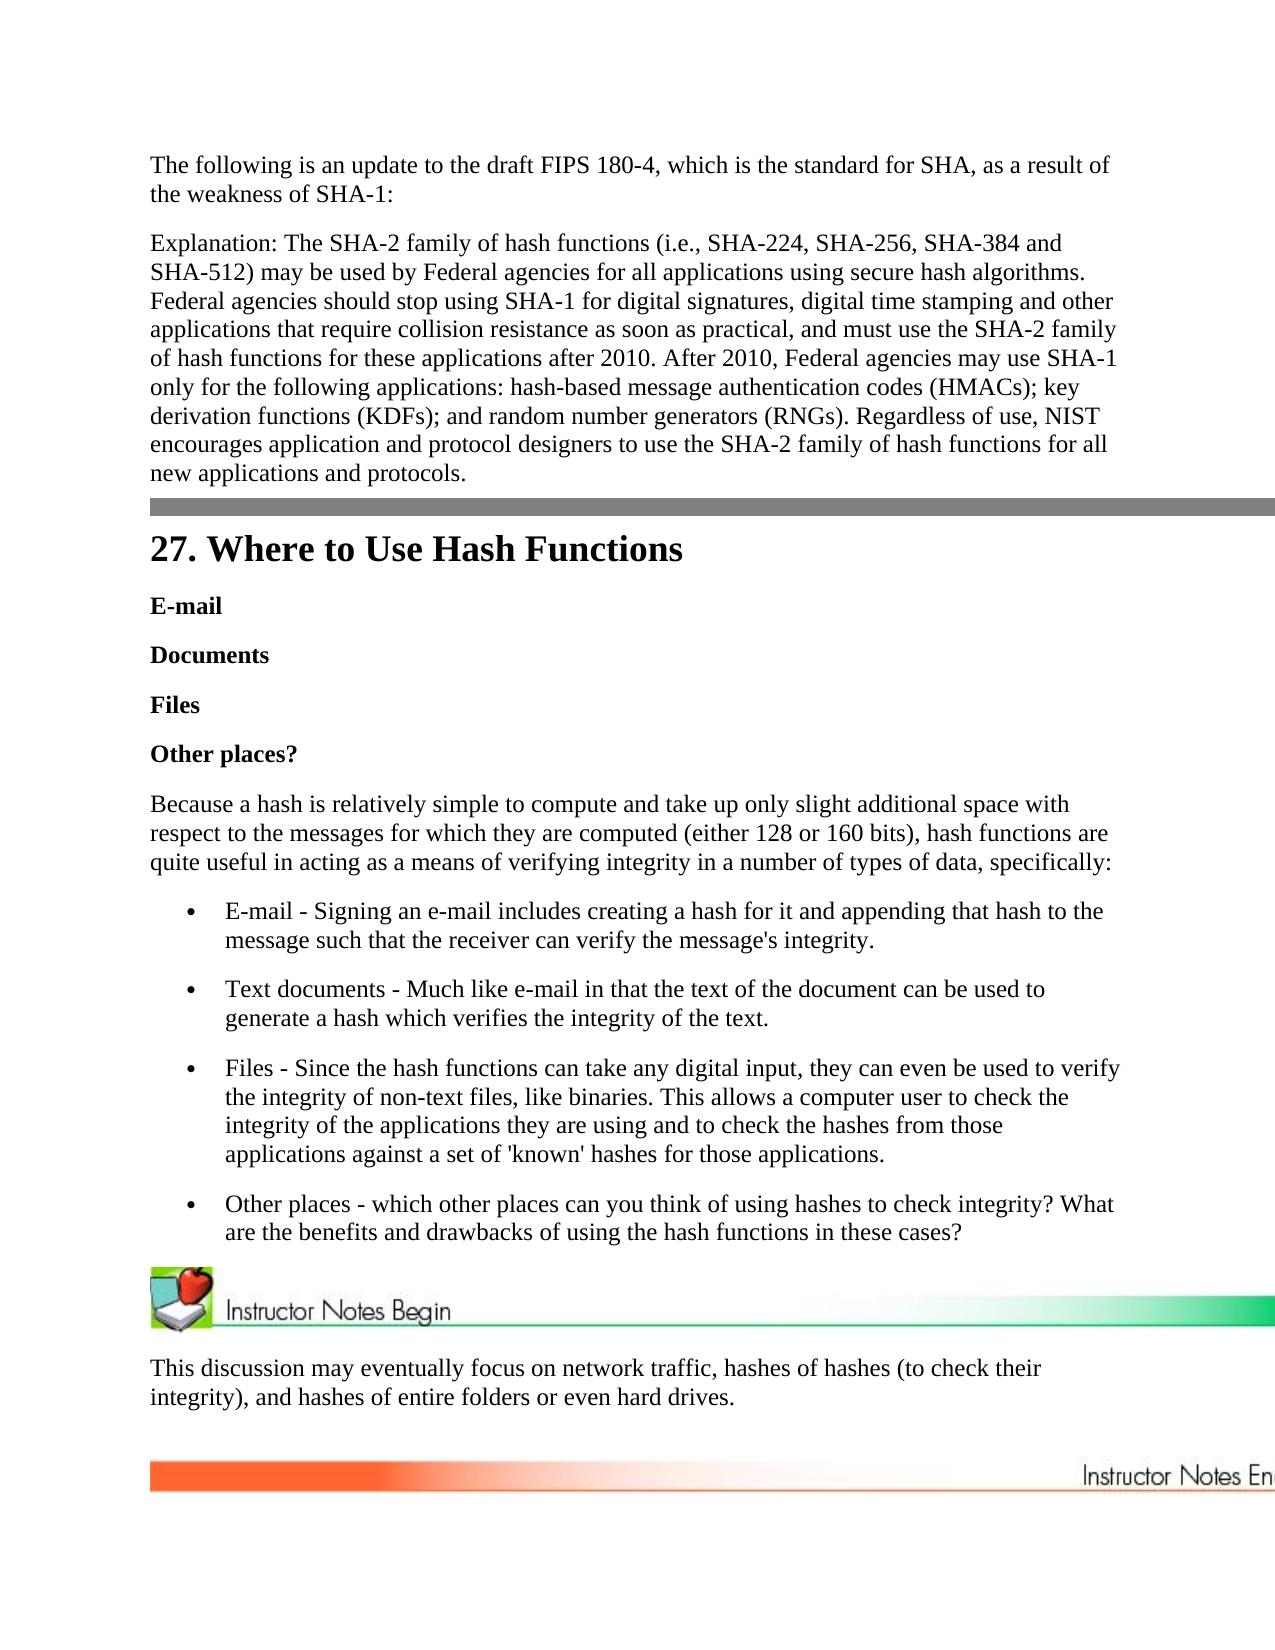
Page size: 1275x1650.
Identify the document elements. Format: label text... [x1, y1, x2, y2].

text This discussion may eventually focus on network traffic, hashes of hashes (to check their integrity), and hashes of entire folders or even hard drives. [150, 1353, 1125, 1411]
list Other places - which other places can you think of using hashes to check integrity? What are the benefits and drawbacks of using the hash functions in these cases? [187, 1189, 1125, 1246]
list Files - Since the hash functions can take any digital input, they can even be used to verify the integrity of non-text files, like binaries. This allows a computer user to check the integrity of the applications they are using and to check the hashes from those applications against a set of 'known' hashes for those applications. [187, 1053, 1125, 1168]
text Files [150, 690, 1125, 719]
text Documents [150, 640, 1125, 669]
subtitle 27. Where to Use Hash Functions [150, 527, 1125, 570]
text The following is an update to the draft FIPS 180-4, which is the standard for SHA, as a result of the weakness of SHA-1: [150, 150, 1125, 207]
list Text documents - Much like e-mail in that the text of the document can be used to generate a hash which verifies the integrity of the text. [187, 974, 1125, 1032]
text Other places? [150, 739, 1125, 768]
text Explanation: The SHA-2 family of hash functions (i.e., SHA-224, SHA-256, SHA-384 and SHA-512) may be used by Federal agencies for all applications using secure hash algorithms. Federal agencies should stop using SHA-1 for digital signatures, digital time stamping and other applications that require collision resistance as soon as practical, and must use the SHA-2 family of hash functions for these applications after 2010. After 2010, Federal agencies may use SHA-1 only for the following applications: hash-based message authentication codes (HMACs); key derivation functions (KDFs); and random number generators (RNGs). Regardless of use, NIST encourages application and protocol designers to use the SHA-2 family of hash functions for all new applications and protocols. [150, 228, 1125, 487]
text Because a hash is relatively simple to compute and take up only slight additional space with respect to the messages for which they are computed (either 128 or 160 bits), hash functions are quite useful in acting as a means of verifying integrity in a number of types of data, specifically: [150, 789, 1125, 875]
list E-mail - Signing an e-mail includes creating a hash for it and appending that hash to the message such that the receiver can verify the message's integrity. [187, 896, 1125, 954]
text E-mail [150, 591, 1125, 619]
